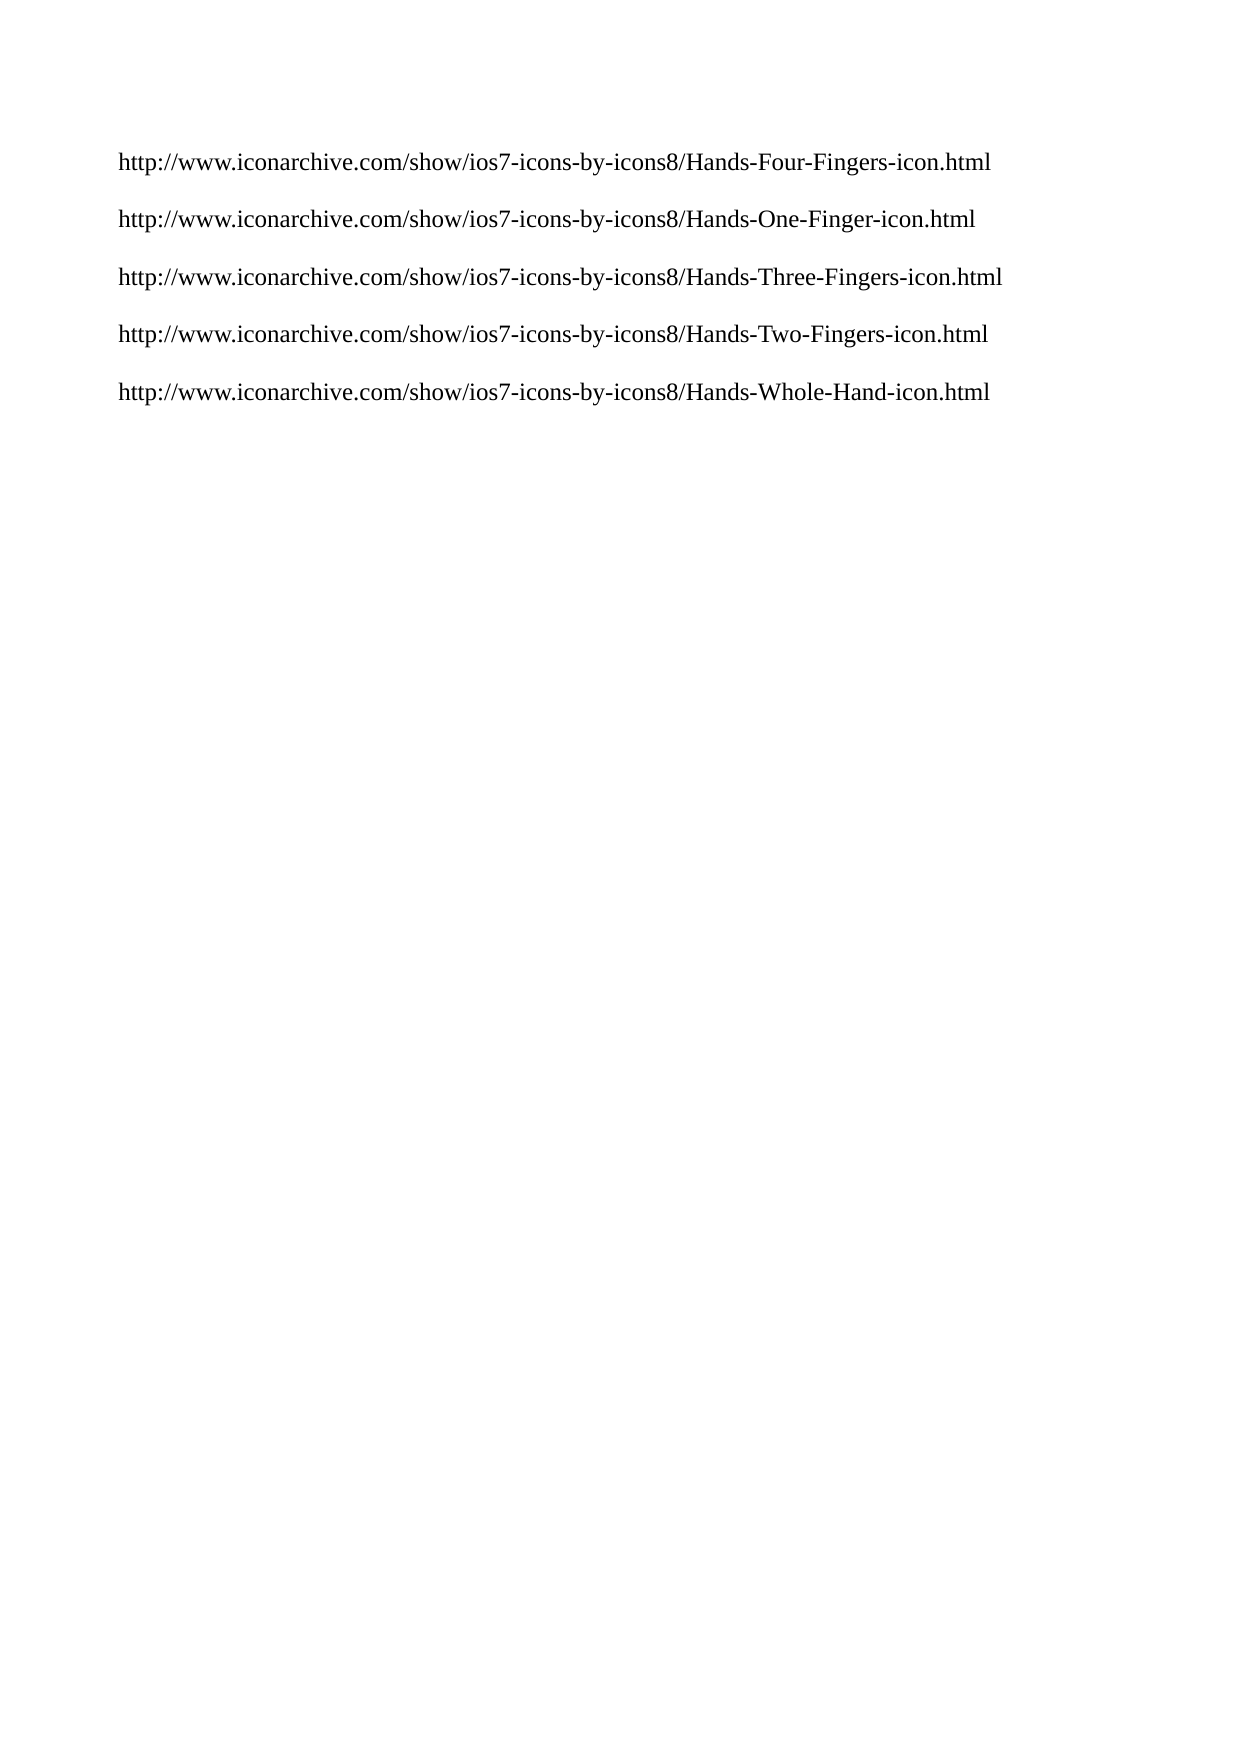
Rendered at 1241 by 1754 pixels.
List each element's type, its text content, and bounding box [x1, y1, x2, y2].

text http://www.iconarchive.com/show/ios7-icons-by-icons8/Hands-Whole-Hand-icon.html [118, 377, 1122, 406]
text http://www.iconarchive.com/show/ios7-icons-by-icons8/Hands-Four-Fingers-icon.html [118, 147, 1122, 176]
text http://www.iconarchive.com/show/ios7-icons-by-icons8/Hands-Three-Fingers-icon.html [118, 262, 1122, 291]
text http://www.iconarchive.com/show/ios7-icons-by-icons8/Hands-One-Finger-icon.html [118, 204, 1122, 233]
text http://www.iconarchive.com/show/ios7-icons-by-icons8/Hands-Two-Fingers-icon.html [118, 319, 1122, 348]
